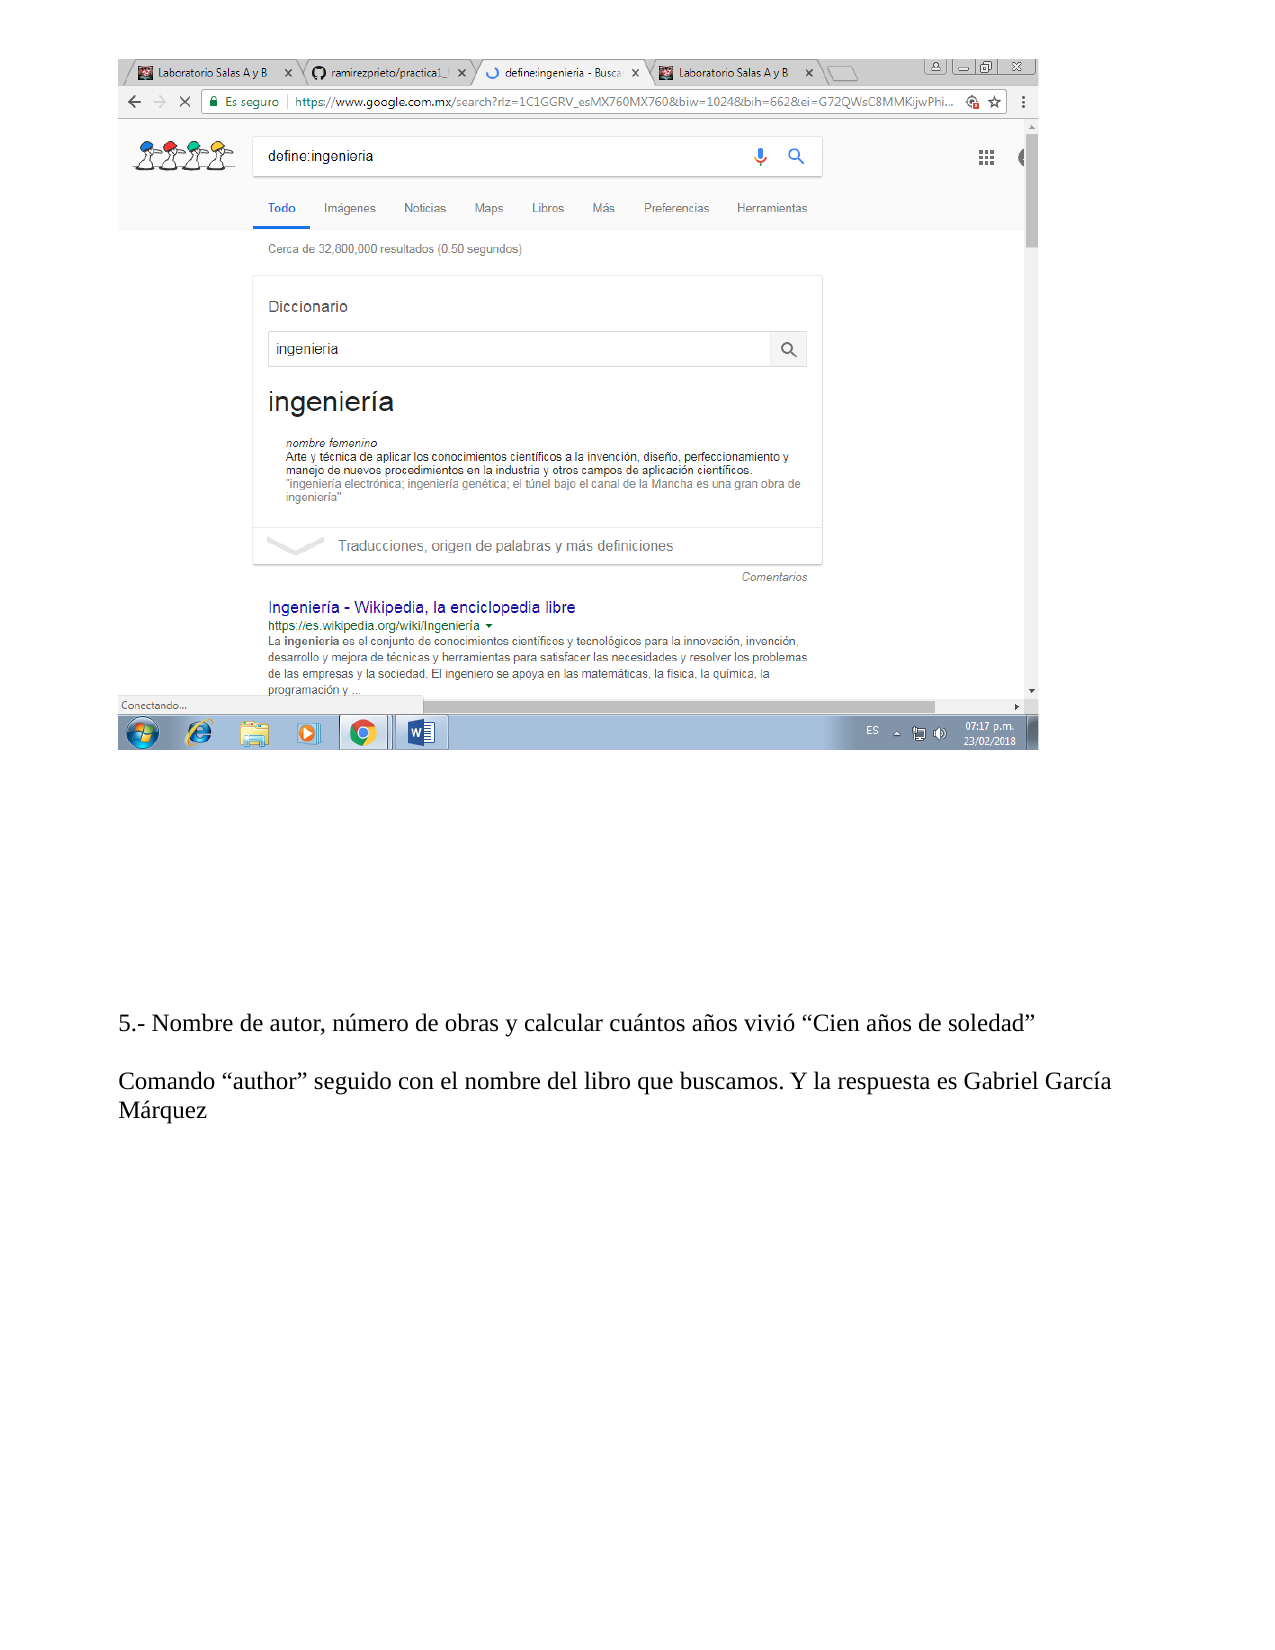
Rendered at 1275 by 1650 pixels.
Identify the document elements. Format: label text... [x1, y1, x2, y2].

text 5.- Nombre de autor, número de obras y calcular cuántos años vivió “Cien años de soledad” [118, 1008, 1205, 1037]
text Comando “author” seguido con el nombre del libro que buscamos. Y la respuesta es Gabriel García Márquez [118, 1066, 1205, 1123]
